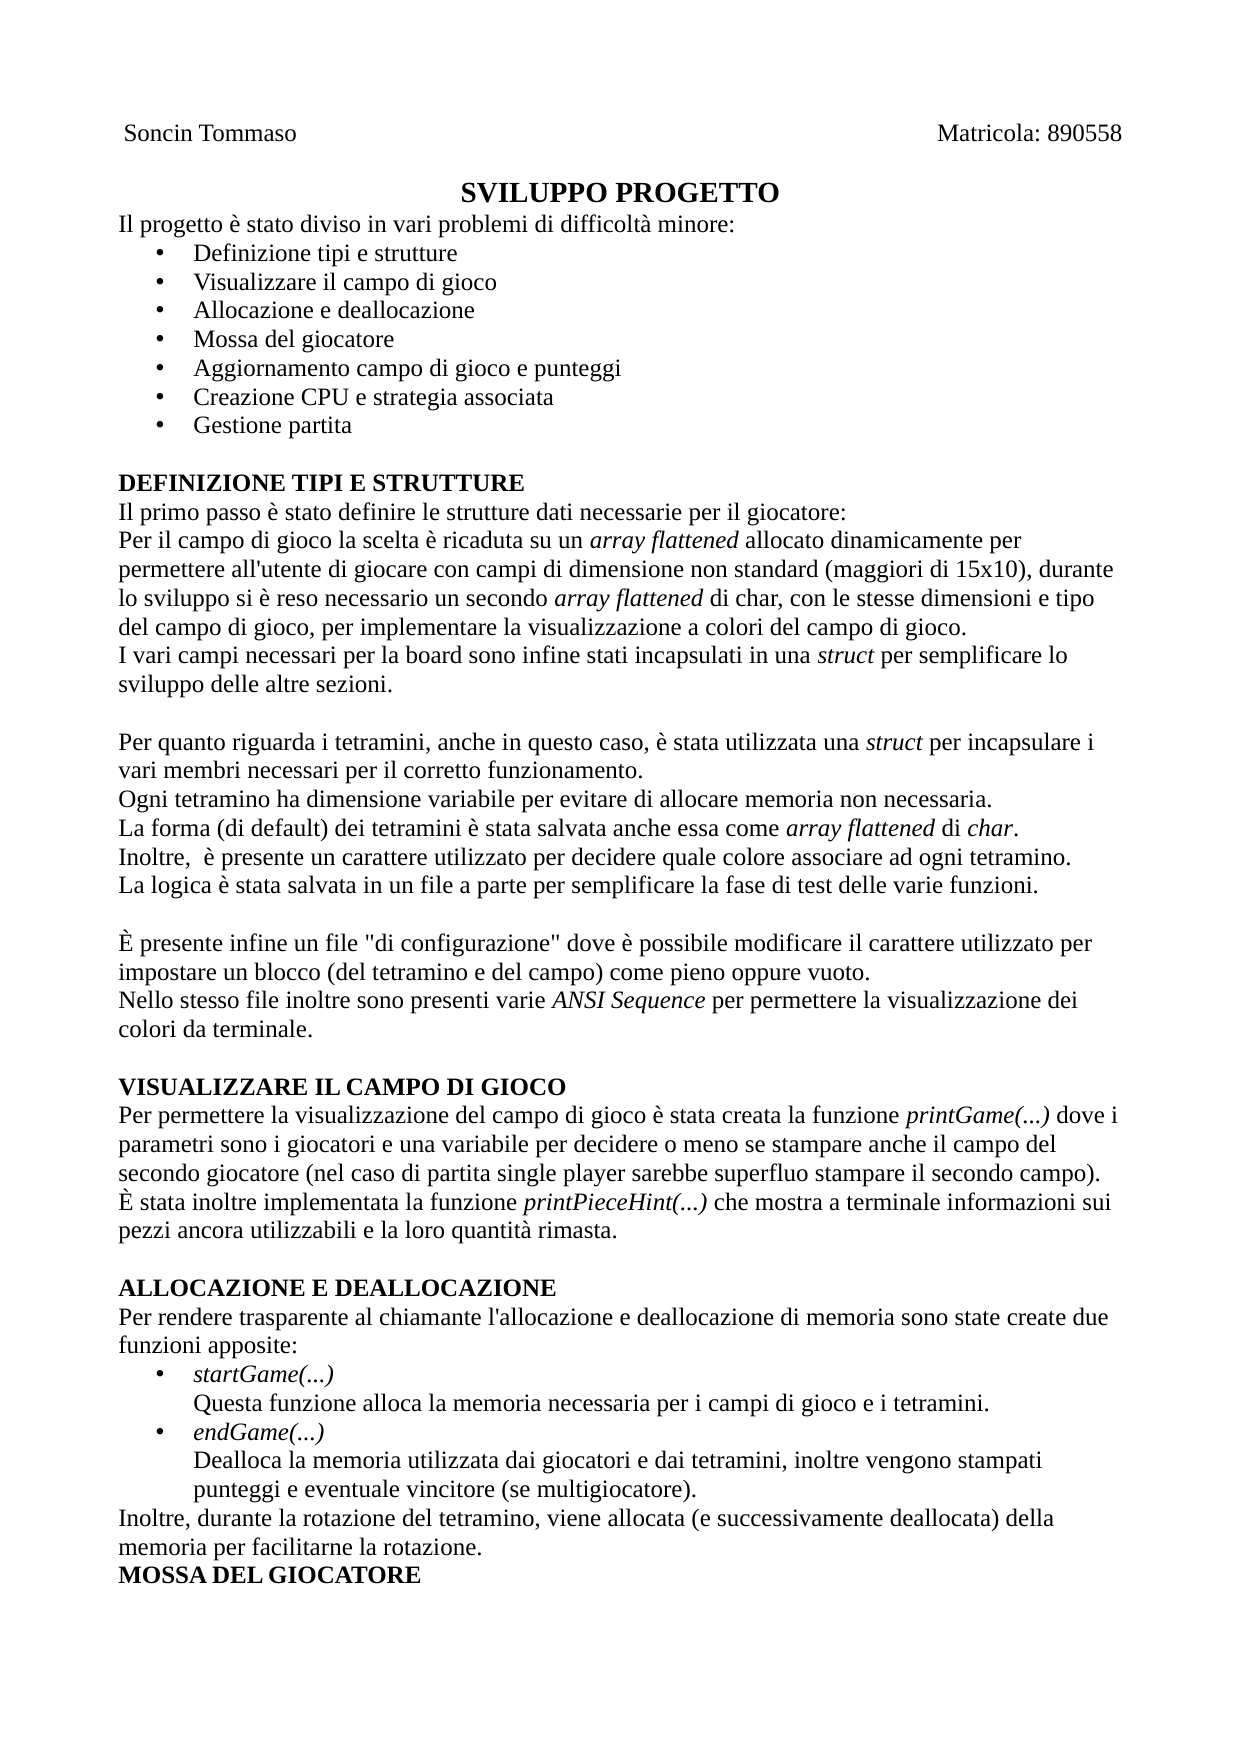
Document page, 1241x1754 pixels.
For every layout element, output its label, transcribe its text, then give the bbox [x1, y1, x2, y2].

list Allocazione e deallocazione [156, 295, 1122, 324]
text Per permettere la visualizzazione del campo di gioco è stata creata la funzione printGame(...) dove i parametri sono i giocatori e una variabile per decidere o meno se stampare anche il campo del secondo giocatore (nel caso di partita single player sarebbe superfluo stampare il secondo campo). [118, 1100, 1122, 1187]
list Definizione tipi e strutture [156, 238, 1122, 267]
list Aggiornamento campo di gioco e punteggi [156, 353, 1122, 382]
text Il primo passo è stato definire le strutture dati necessarie per il giocatore: Per il campo di gioco la scelta è ricaduta su un array flattened allocato dinamicamente per permettere all'utente di giocare con campi di dimensione non standard (maggiori di 15x10), durante lo sviluppo si è reso necessario un secondo array flattened di char, con le stesse dimensioni e tipo del campo di gioco, per implementare la visualizzazione a colori del campo di gioco. [118, 497, 1122, 640]
list startGame(...) Questa funzione alloca la memoria necessaria per i campi di gioco e i tetramini. [156, 1359, 1122, 1417]
list Visualizzare il campo di gioco [156, 267, 1122, 295]
list Mossa del giocatore [156, 324, 1122, 353]
text I vari campi necessari per la board sono infine stati incapsulati in una struct per semplificare lo sviluppo delle altre sezioni. [118, 640, 1122, 698]
list Creazione CPU e strategia associata [156, 382, 1122, 410]
text La forma (di default) dei tetramini è stata salvata anche essa come array flattened di char. [118, 813, 1122, 842]
text Nello stesso file inoltre sono presenti varie ANSI Sequence per permettere la visualizzazione dei colori da terminale. [118, 985, 1122, 1043]
text Per quanto riguarda i tetramini, anche in questo caso, è stata utilizzata una struct per incapsulare i vari membri necessari per il corretto funzionamento. [118, 727, 1122, 784]
list endGame(...) Dealloca la memoria utilizzata dai giocatori e dai tetramini, inoltre vengono stampati punteggi e eventuale vincitore (se multigiocatore). [156, 1417, 1122, 1503]
text ALLOCAZIONE E DEALLOCAZIONE [118, 1273, 1122, 1302]
list Gestione partita [156, 410, 1122, 439]
text DEFINIZIONE TIPI E STRUTTURE [118, 468, 1122, 497]
text SVILUPPO PROGETTO [118, 176, 1122, 209]
text VISUALIZZARE IL CAMPO DI GIOCO [118, 1072, 1122, 1100]
text Inoltre, è presente un carattere utilizzato per decidere quale colore associare ad ogni tetramino. [118, 842, 1122, 870]
text La logica è stata salvata in un file a parte per semplificare la fase di test delle varie funzioni. [118, 870, 1122, 899]
text Inoltre, durante la rotazione del tetramino, viene allocata (e successivamente deallocata) della memoria per facilitarne la rotazione. [118, 1503, 1122, 1560]
text Per rendere trasparente al chiamante l'allocazione e deallocazione di memoria sono state create due funzioni apposite: [118, 1302, 1122, 1359]
text È presente infine un file "di configurazione" dove è possibile modificare il carattere utilizzato per impostare un blocco (del tetramino e del campo) come pieno oppure vuoto. [118, 928, 1122, 985]
text MOSSA DEL GIOCATORE [118, 1560, 1122, 1589]
text Il progetto è stato diviso in vari problemi di difficoltà minore: [118, 209, 1122, 238]
text Soncin Tommaso Matricola: 890558 [118, 118, 1122, 147]
text È stata inoltre implementata la funzione printPieceHint(...) che mostra a terminale informazioni sui pezzi ancora utilizzabili e la loro quantità rimasta. [118, 1187, 1122, 1244]
text Ogni tetramino ha dimensione variabile per evitare di allocare memoria non necessaria. [118, 784, 1122, 813]
